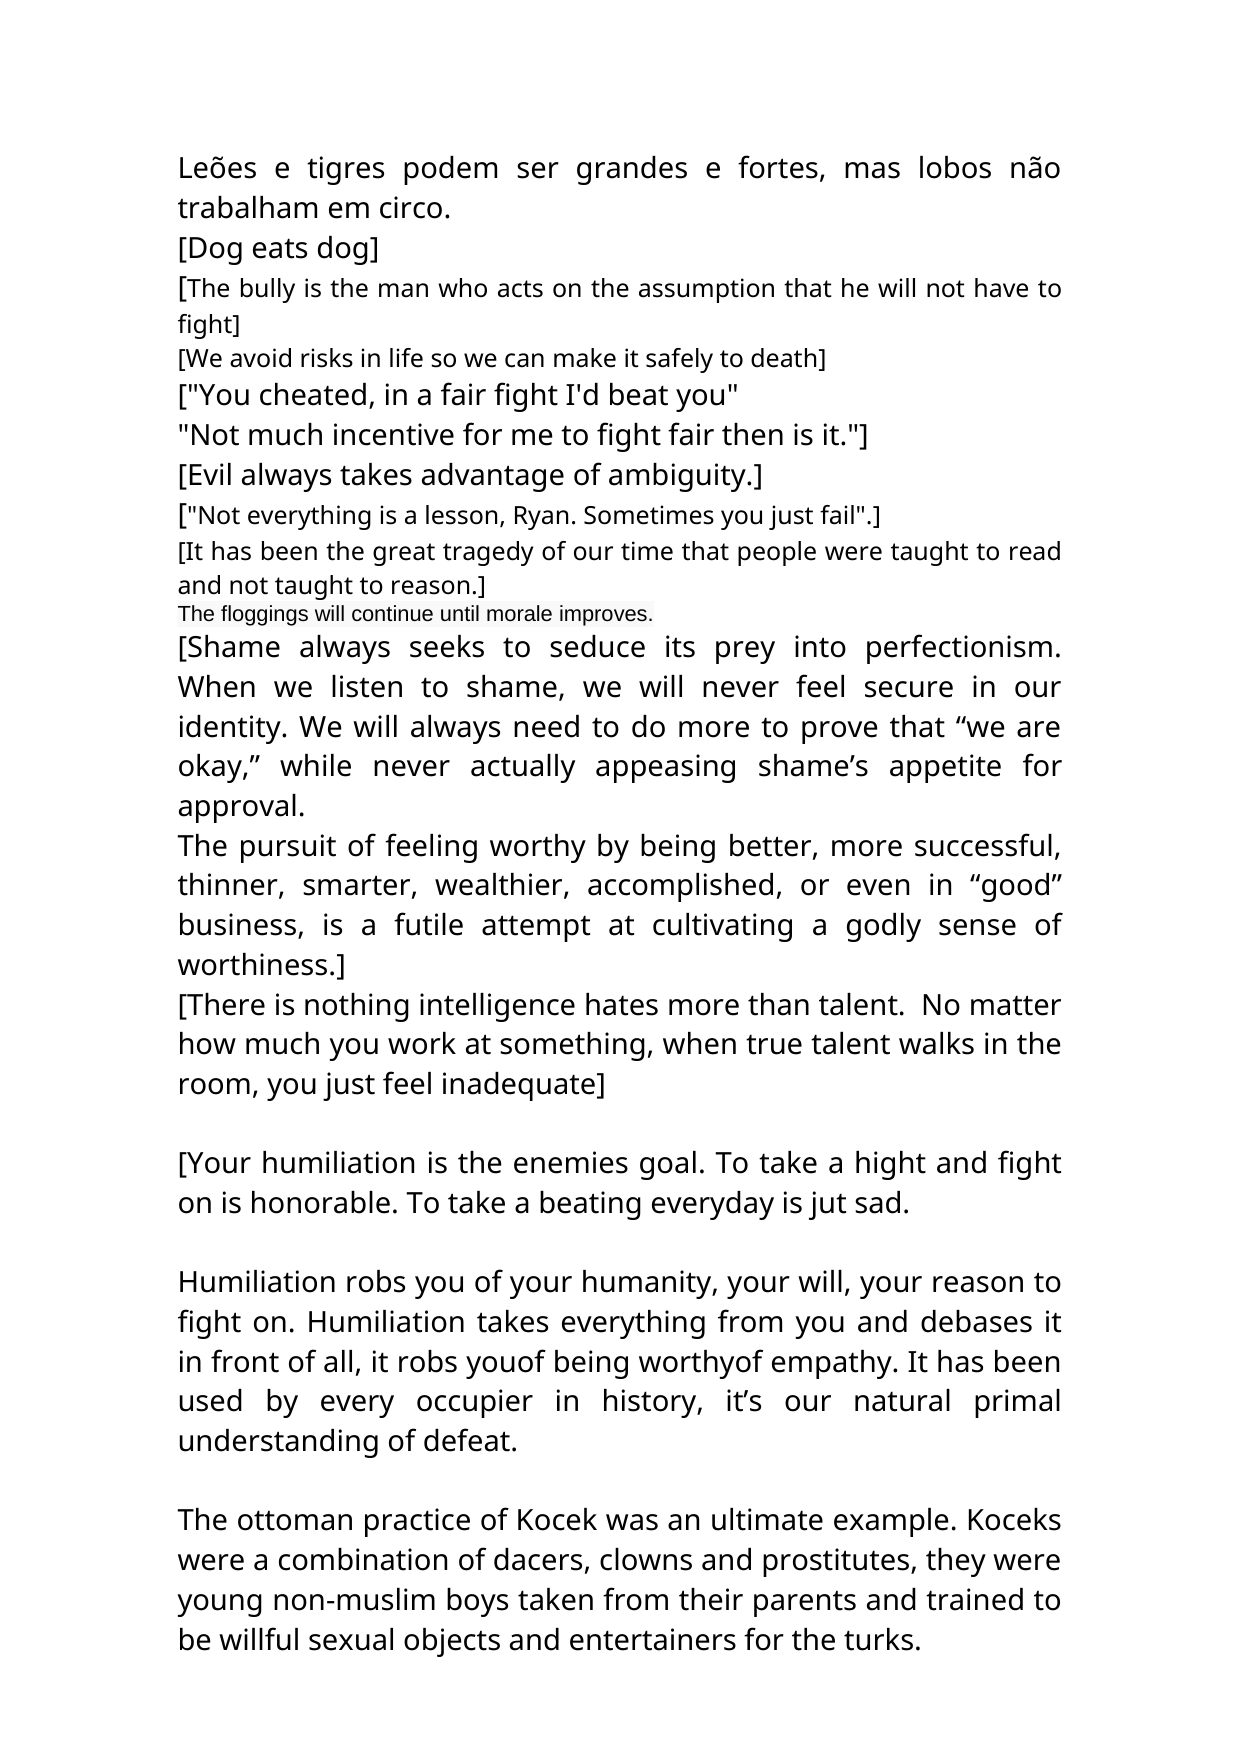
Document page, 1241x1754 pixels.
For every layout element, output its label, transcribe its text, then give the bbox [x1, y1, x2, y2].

text The ottoman practice of Kocek was an ultimate example. Koceks were a combination of dacers, clowns and prostitutes, they were young non-muslim boys taken from their parents and trained to be willful sexual objects and entertainers for the turks. [177, 1500, 1063, 1658]
text [Dog eats dog] [177, 227, 1063, 267]
text Humiliation robs you of your humanity, your will, your reason to fight on. Humiliation takes everything from you and debases it in front of all, it robs youof being worthyof empathy. It has been used by every occupier in history, it’s our natural primal understanding of defeat. [177, 1262, 1063, 1460]
text "Not much incentive for me to fight fair then is it."] [177, 414, 1063, 454]
text ["Not everything is a lesson, Ryan. Sometimes you just fail".] [177, 493, 1063, 533]
text The floggings will continue until morale improves. [177, 601, 1063, 627]
text [It has been the great tragedy of our time that people were taught to read and not taught to reason.] [177, 533, 1063, 601]
text [We avoid risks in life so we can make it safely to death] [177, 340, 1063, 374]
text [There is nothing intelligence hates more than talent. No matter how much you work at something, when true talent walks in the room, you just feel inadequate] [177, 984, 1063, 1103]
text [Evil always takes advantage of ambiguity.] [177, 454, 1063, 493]
text [Your humiliation is the enemies goal. To take a hight and fight on is honorable. To take a beating everyday is jut sad. [177, 1142, 1063, 1222]
text [Shame always seeks to seduce its prey into perfectionism. When we listen to shame, we will never feel secure in our identity. We will always need to do more to prove that “we are okay,” while never actually appeasing shame’s appetite for approval. [177, 627, 1063, 825]
text [The bully is the man who acts on the assumption that he will not have to fight] [177, 267, 1063, 340]
text ["You cheated, in a fair fight I'd beat you" [177, 374, 1063, 414]
text Leões e tigres podem ser grandes e fortes, mas lobos não trabalham em circo. [177, 148, 1063, 227]
text The pursuit of feeling worthy by being better, more successful, thinner, smarter, wealthier, accomplished, or even in “good” business, is a futile attempt at cultivating a godly sense of worthiness.] [177, 825, 1063, 984]
